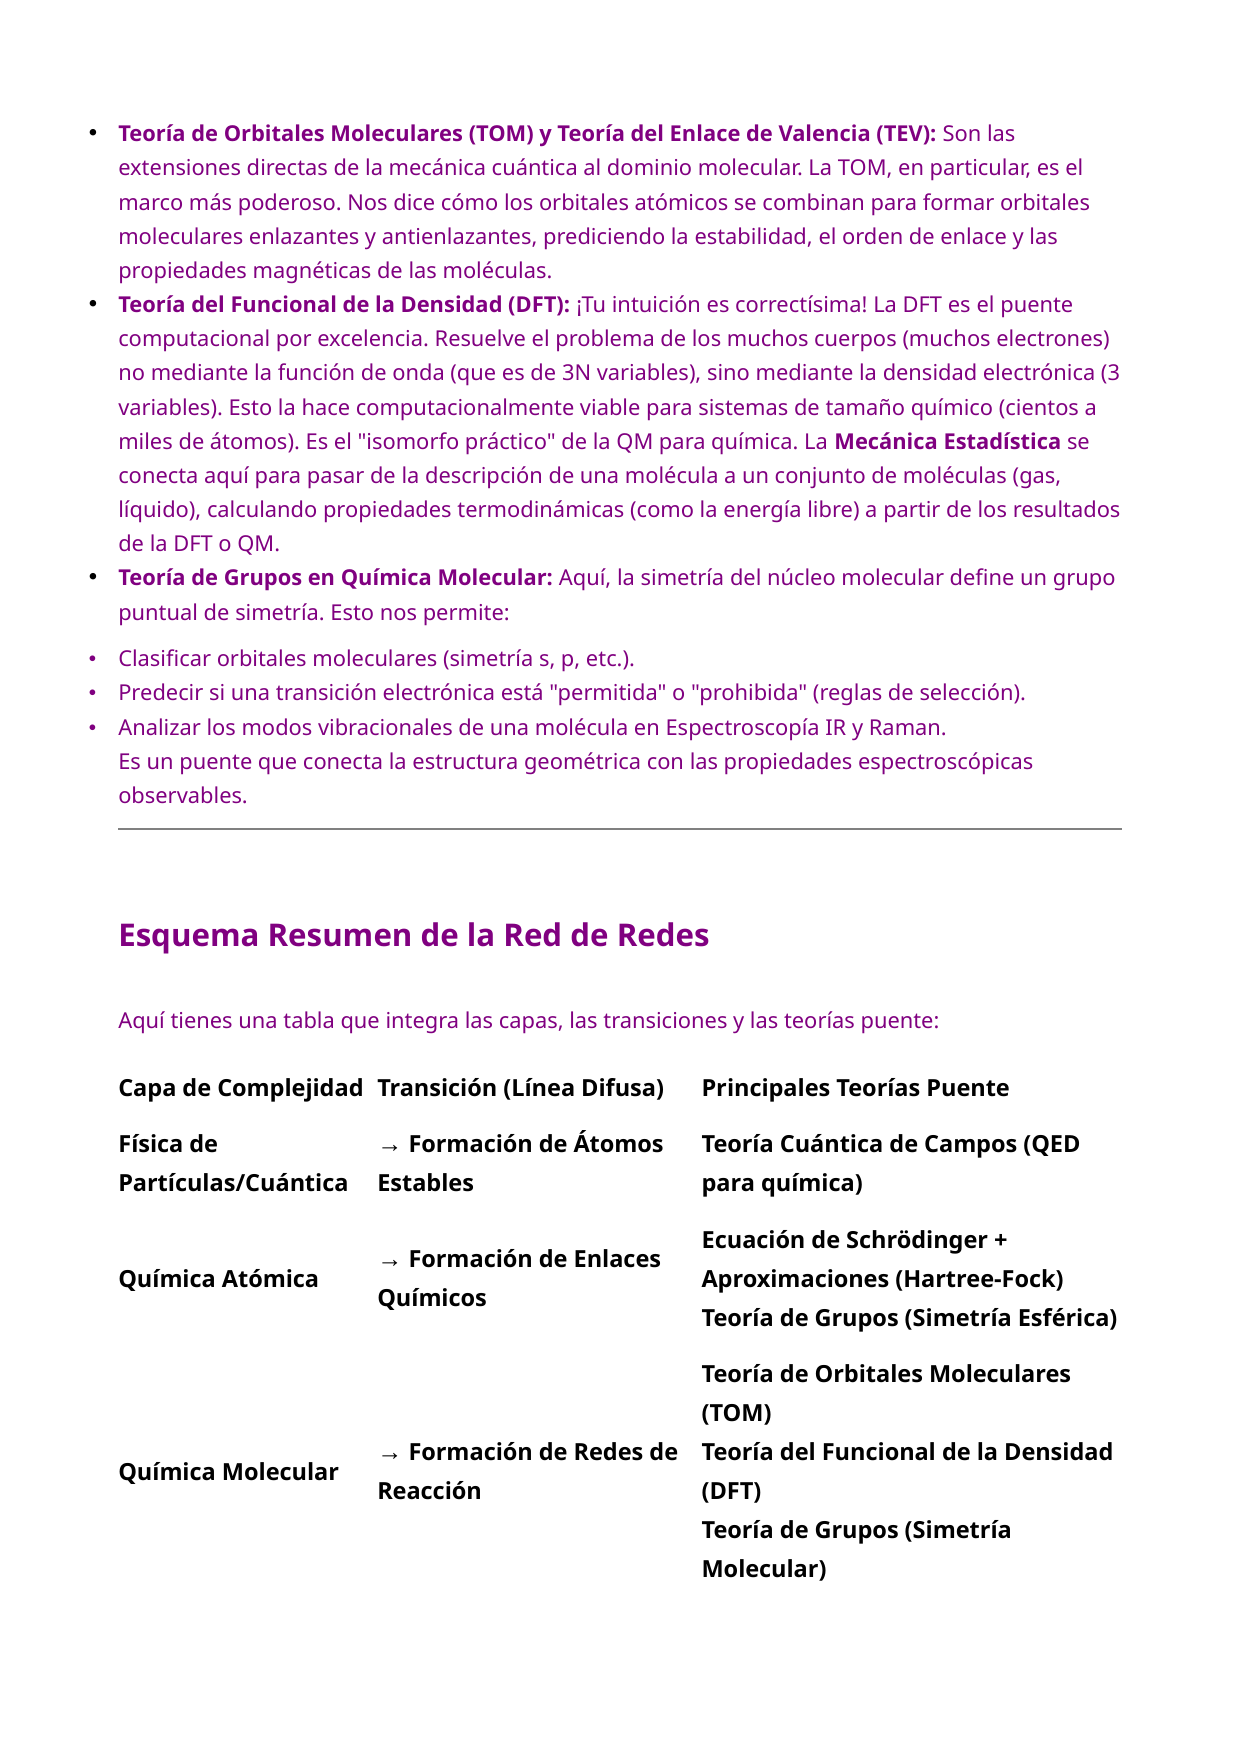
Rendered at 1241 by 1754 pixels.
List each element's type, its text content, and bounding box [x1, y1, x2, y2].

table_cell Física de Partículas/Cuántica [118, 1121, 377, 1214]
table_header Transición (Línea Difusa) [377, 1064, 701, 1119]
list Clasificar orbitales moleculares (simetría s, p, etc.). [118, 643, 1122, 673]
table_cell Química Molecular [118, 1350, 377, 1600]
list Analizar los modos vibracionales de una molécula en Espectroscopía IR y Raman. Es un puente que conecta la estructura geométrica con las propiedades espectroscópicas observables. [118, 711, 1122, 809]
table_header Principales Teorías Puente [701, 1064, 1122, 1119]
table_cell Teoría de Orbitales Moleculares (TOM) Teoría del Funcional de la Densidad (DFT) Teoría de Grupos (Simetría Molecular) [701, 1350, 1122, 1600]
table_cell Química Atómica [118, 1216, 377, 1349]
table_cell Ecuación de Schrödinger + Aproximaciones (Hartree-Fock) Teoría de Grupos (Simetría Esférica) [701, 1216, 1122, 1349]
table_cell → Formación de Enlaces Químicos [377, 1216, 701, 1349]
subtitle Esquema Resumen de la Red de Redes [118, 908, 1122, 955]
list Teoría del Funcional de la Densidad (DFT): ¡Tu intuición es correctísima! La DFT es el puente computacional por excelencia. Resuelve el problema de los muchos cuerpos (muchos electrones) no mediante la función de onda (que es de 3N variables), sino mediante la densidad electrónica (3 variables). Esto la hace computacionalmente viable para sistemas de tamaño químico (cientos a miles de átomos). Es el "isomorfo práctico" de la QM para química. La Mecánica Estadística se conecta aquí para pasar de la descripción de una molécula a un conjunto de moléculas (gas, líquido), calculando propiedades termodinámicas (como la energía libre) a partir de los resultados de la DFT o QM. [118, 289, 1122, 558]
list Teoría de Grupos en Química Molecular: Aquí, la simetría del núcleo molecular define un grupo puntual de simetría. Esto nos permite: [118, 562, 1122, 626]
text Aquí tienes una tabla que integra las capas, las transiciones y las teorías puente: [118, 1005, 1122, 1035]
table_cell Teoría Cuántica de Campos (QED para química) [701, 1121, 1122, 1214]
table_cell → Formación de Redes de Reacción [377, 1350, 701, 1600]
list Predecir si una transición electrónica está "permitida" o "prohibida" (reglas de selección). [118, 677, 1122, 707]
list Teoría de Orbitales Moleculares (TOM) y Teoría del Enlace de Valencia (TEV): Son las extensiones directas de la mecánica cuántica al dominio molecular. La TOM, en particular, es el marco más poderoso. Nos dice cómo los orbitales atómicos se combinan para formar orbitales moleculares enlazantes y antienlazantes, prediciendo la estabilidad, el orden de enlace y las propiedades magnéticas de las moléculas. [118, 118, 1122, 284]
table_header Capa de Complejidad [118, 1064, 377, 1119]
table_cell → Formación de Átomos Estables [377, 1121, 701, 1214]
